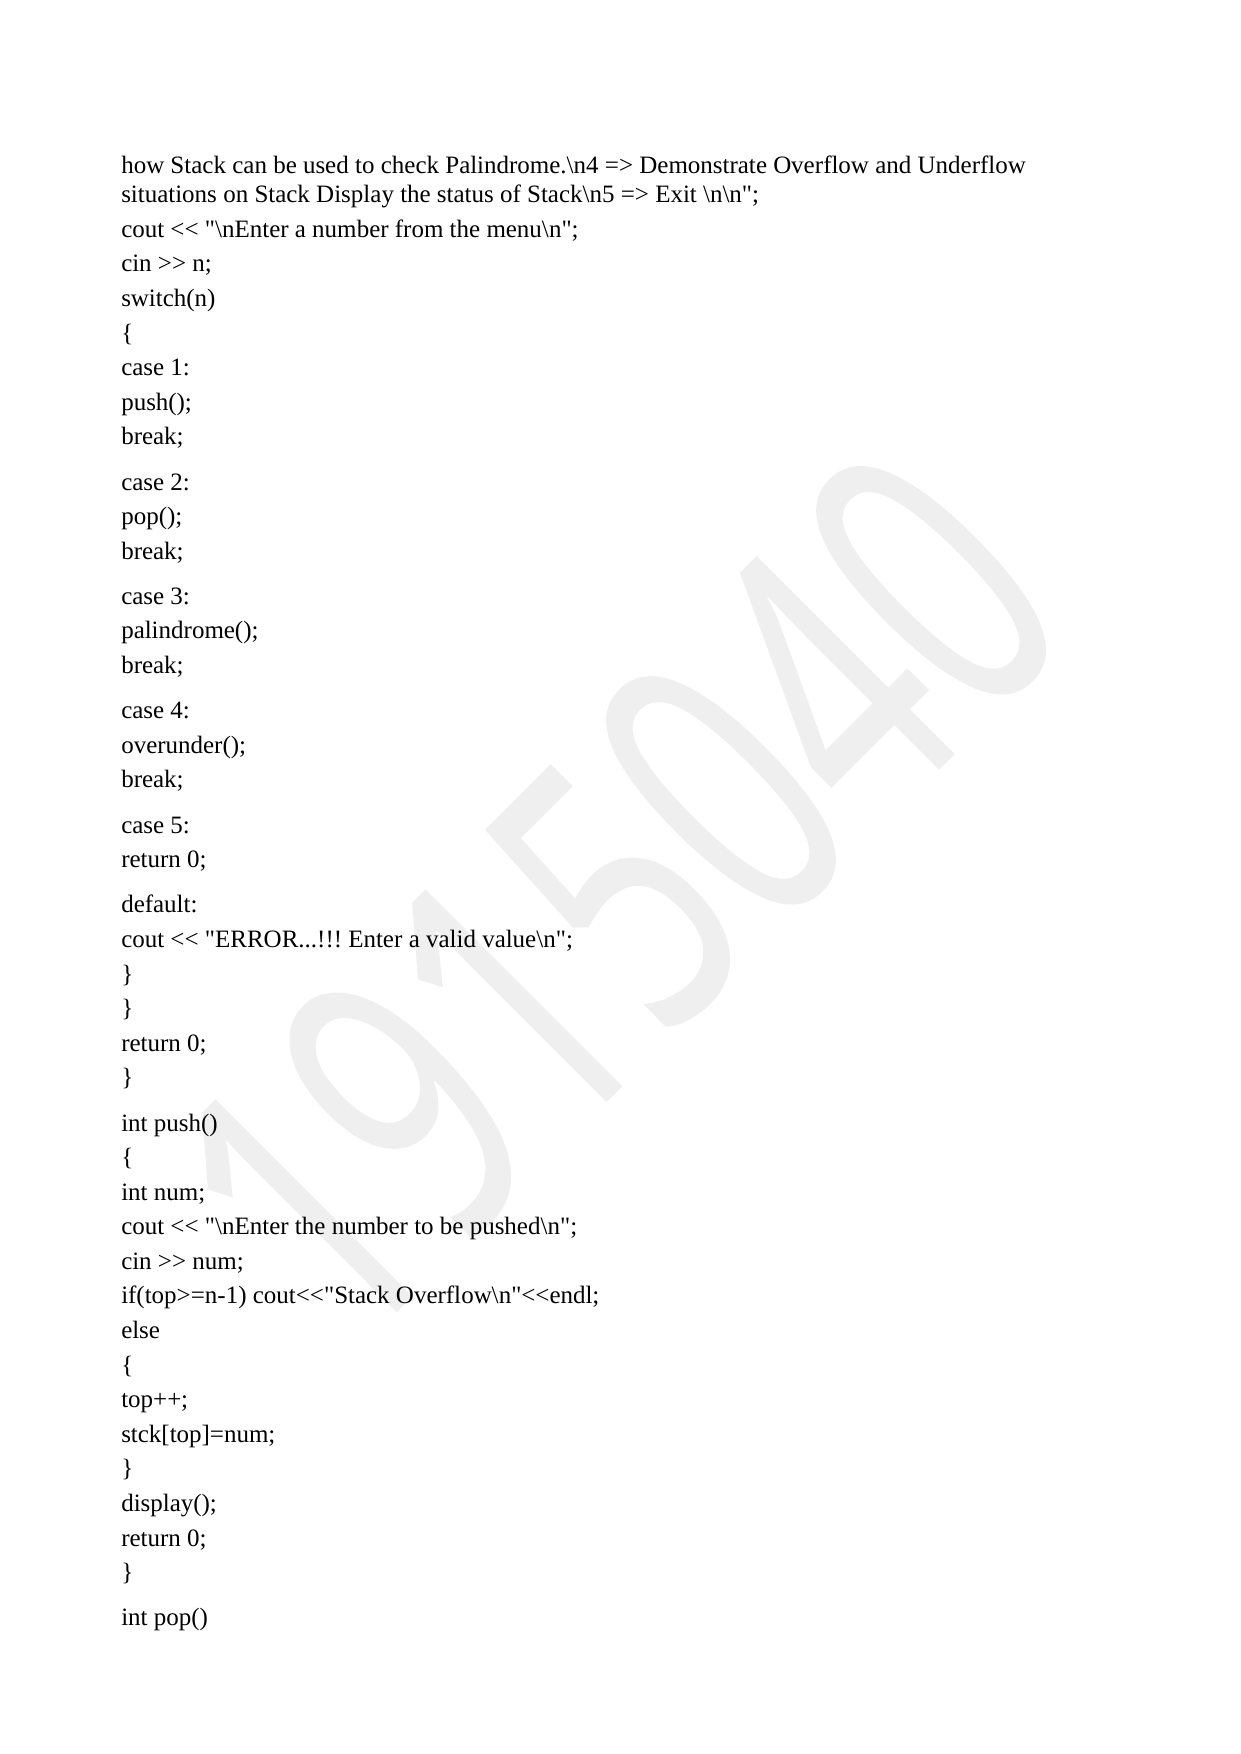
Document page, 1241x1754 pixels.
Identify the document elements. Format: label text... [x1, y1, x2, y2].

table_header } [118, 990, 148, 1025]
table_header case 1: [118, 349, 203, 384]
table_header { [118, 1139, 148, 1174]
table_header switch(n) [118, 280, 229, 315]
table_header [118, 568, 136, 578]
table_header if(top>=n-1) cout<<"Stack [118, 1278, 395, 1312]
table_header cin >> num; [118, 1243, 257, 1278]
table_header return 0; [118, 1520, 220, 1554]
table_header cout << "\nEnter the number to be pushed\n"; [118, 1209, 326, 1243]
table_header case 2: [118, 464, 203, 498]
table_header pop(); [118, 498, 196, 533]
table_header cout << "\nEnter a number from the menu\n"; [118, 211, 590, 246]
table_header return 0; [118, 1025, 220, 1059]
table_header break; [118, 647, 197, 682]
table_header break; [118, 419, 197, 453]
table_header cout << "ERROR...!!! Enter a valid value\n"; [118, 921, 416, 956]
table_header [118, 453, 136, 464]
table_header push(); [118, 384, 206, 418]
table_header cout << "\nEnter the number to be pushed\n"; [327, 1209, 589, 1243]
table_header case 4: [118, 693, 203, 727]
table_header } [118, 1451, 148, 1485]
table_header break; [118, 533, 197, 567]
table_header int push() [118, 1105, 208, 1139]
table_header Overflow\n"<<endl; [396, 1278, 610, 1312]
table_header int pop() [118, 1600, 221, 1634]
table_header stck[top]=num; [118, 1416, 287, 1451]
table_header display(); [118, 1485, 230, 1520]
table_header { [118, 315, 148, 349]
table_header [118, 1094, 136, 1105]
table_header case 5: [118, 807, 203, 841]
table_header cout << "POSTIX EXPRESSION IS: "; [413, 921, 493, 956]
table_header [118, 876, 136, 887]
table_header { [202, 1105, 231, 1139]
table_header [118, 796, 136, 807]
table_header else [118, 1312, 174, 1347]
table_header else if(ch == '*'|| ch == '/') [450, 1209, 503, 1238]
table_header } [118, 1554, 148, 1589]
table_header cout << "ERROR...!!! Enter a valid value\n"; [459, 921, 585, 956]
table_header return 0; [118, 841, 220, 876]
table_header else if(ch == '+'|| ch == '-') [362, 1278, 406, 1312]
table_header case 3: [118, 578, 203, 613]
table_header palindrome(); [118, 613, 272, 647]
table_header [206, 1174, 218, 1193]
table_header cin >> n; [118, 246, 225, 280]
table_header [118, 682, 136, 692]
table_header top++; [118, 1381, 202, 1416]
table_header default: [118, 887, 211, 921]
table_header } [118, 956, 148, 990]
table_header [118, 1589, 136, 1599]
table_header { [118, 1347, 148, 1381]
table_header } [118, 1060, 148, 1094]
table_header else if(ch == '*'|| ch == '/') [293, 1209, 360, 1243]
table_header break; [118, 762, 197, 796]
table_header overunder(); [118, 727, 259, 762]
table_header how Stack can be used to check Palindrome.\n4 => Demonstrate Overflow and Underflow situations on Stack Display the status of Stack\n5 => Exit \n\n"; [118, 148, 1122, 211]
table_header int num; [118, 1174, 218, 1208]
